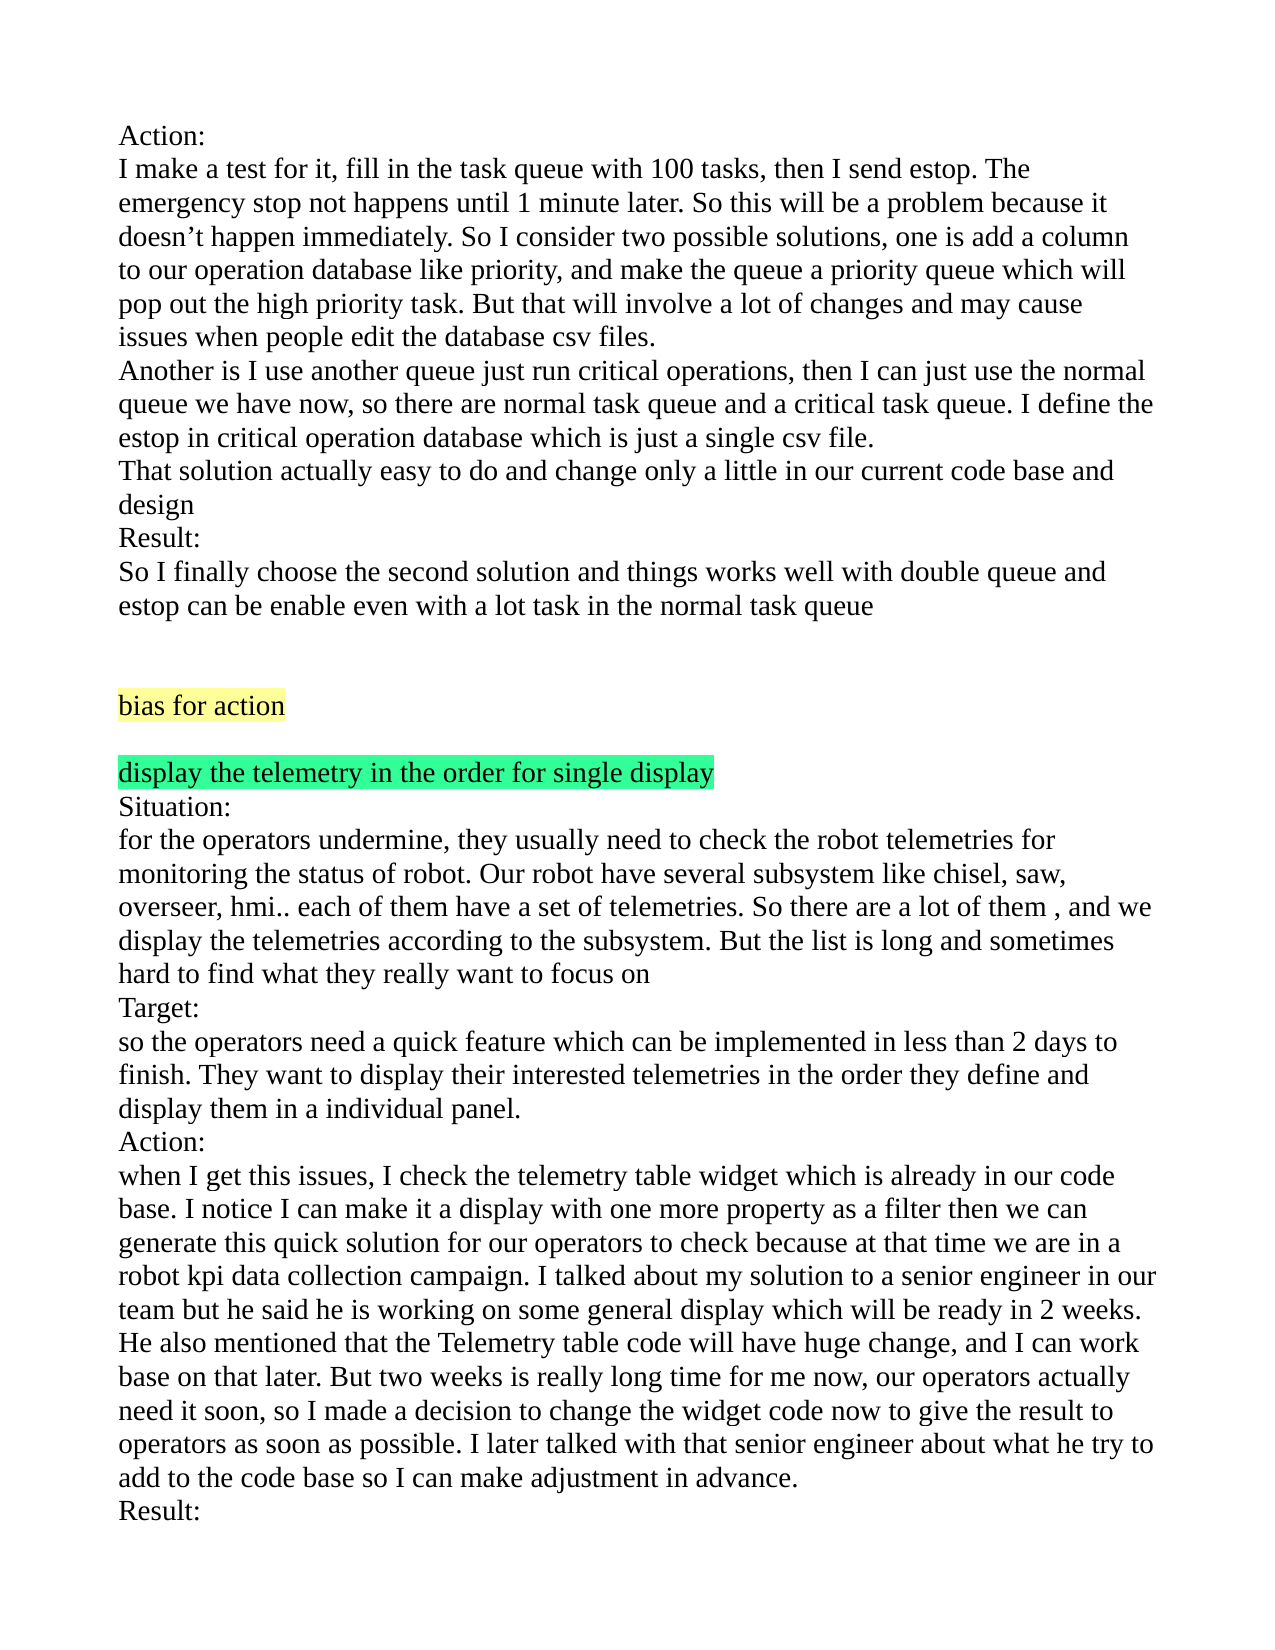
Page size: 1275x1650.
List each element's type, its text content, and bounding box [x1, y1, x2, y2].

text Action: [118, 1124, 1157, 1158]
text Target: [118, 990, 1157, 1024]
text Result: [118, 521, 1157, 554]
text I make a test for it, fill in the task queue with 100 tasks, then I send estop. The emergency stop not happens until 1 minute later. So this will be a problem because it doesn’t happen immediately. So I consider two possible solutions, one is add a column to our operation database like priority, and make the queue a priority queue which will pop out the high priority task. But that will involve a lot of changes and may cause issues when people edit the database csv files. [118, 152, 1157, 353]
text Situation: [118, 789, 1157, 822]
text Result: [118, 1493, 1157, 1527]
text Action: [118, 118, 1157, 152]
text So I finally choose the second solution and things works well with double queue and estop can be enable even with a lot task in the normal task queue [118, 554, 1157, 621]
text so the operators need a quick feature which can be implemented in less than 2 days to finish. They want to display their interested telemetries in the order they define and display them in a individual panel. [118, 1024, 1157, 1124]
text for the operators undermine, they usually need to check the robot telemetries for monitoring the status of robot. Our robot have several subsystem like chisel, saw, overseer, hmi.. each of them have a set of telemetries. So there are a lot of them , and we display the telemetries according to the subsystem. But the list is long and sometimes hard to find what they really want to focus on [118, 822, 1157, 990]
text bias for action [118, 688, 1157, 722]
text That solution actually easy to do and change only a little in our current code base and design [118, 453, 1157, 521]
text when I get this issues, I check the telemetry table widget which is already in our code base. I notice I can make it a display with one more property as a filter then we can generate this quick solution for our operators to check because at that time we are in a robot kpi data collection campaign. I talked about my solution to a senior engineer in our team but he said he is working on some general display which will be ready in 2 weeks. He also mentioned that the Telemetry table code will have huge change, and I can work base on that later. But two weeks is really long time for me now, our operators actually need it soon, so I made a decision to change the widget code now to give the result to operators as soon as possible. I later talked with that senior engineer about what he try to add to the code base so I can make adjustment in advance. [118, 1158, 1157, 1493]
text Another is I use another queue just run critical operations, then I can just use the normal queue we have now, so there are normal task queue and a critical task queue. I define the estop in critical operation database which is just a single csv file. [118, 353, 1157, 453]
text display the telemetry in the order for single display [118, 755, 1157, 789]
